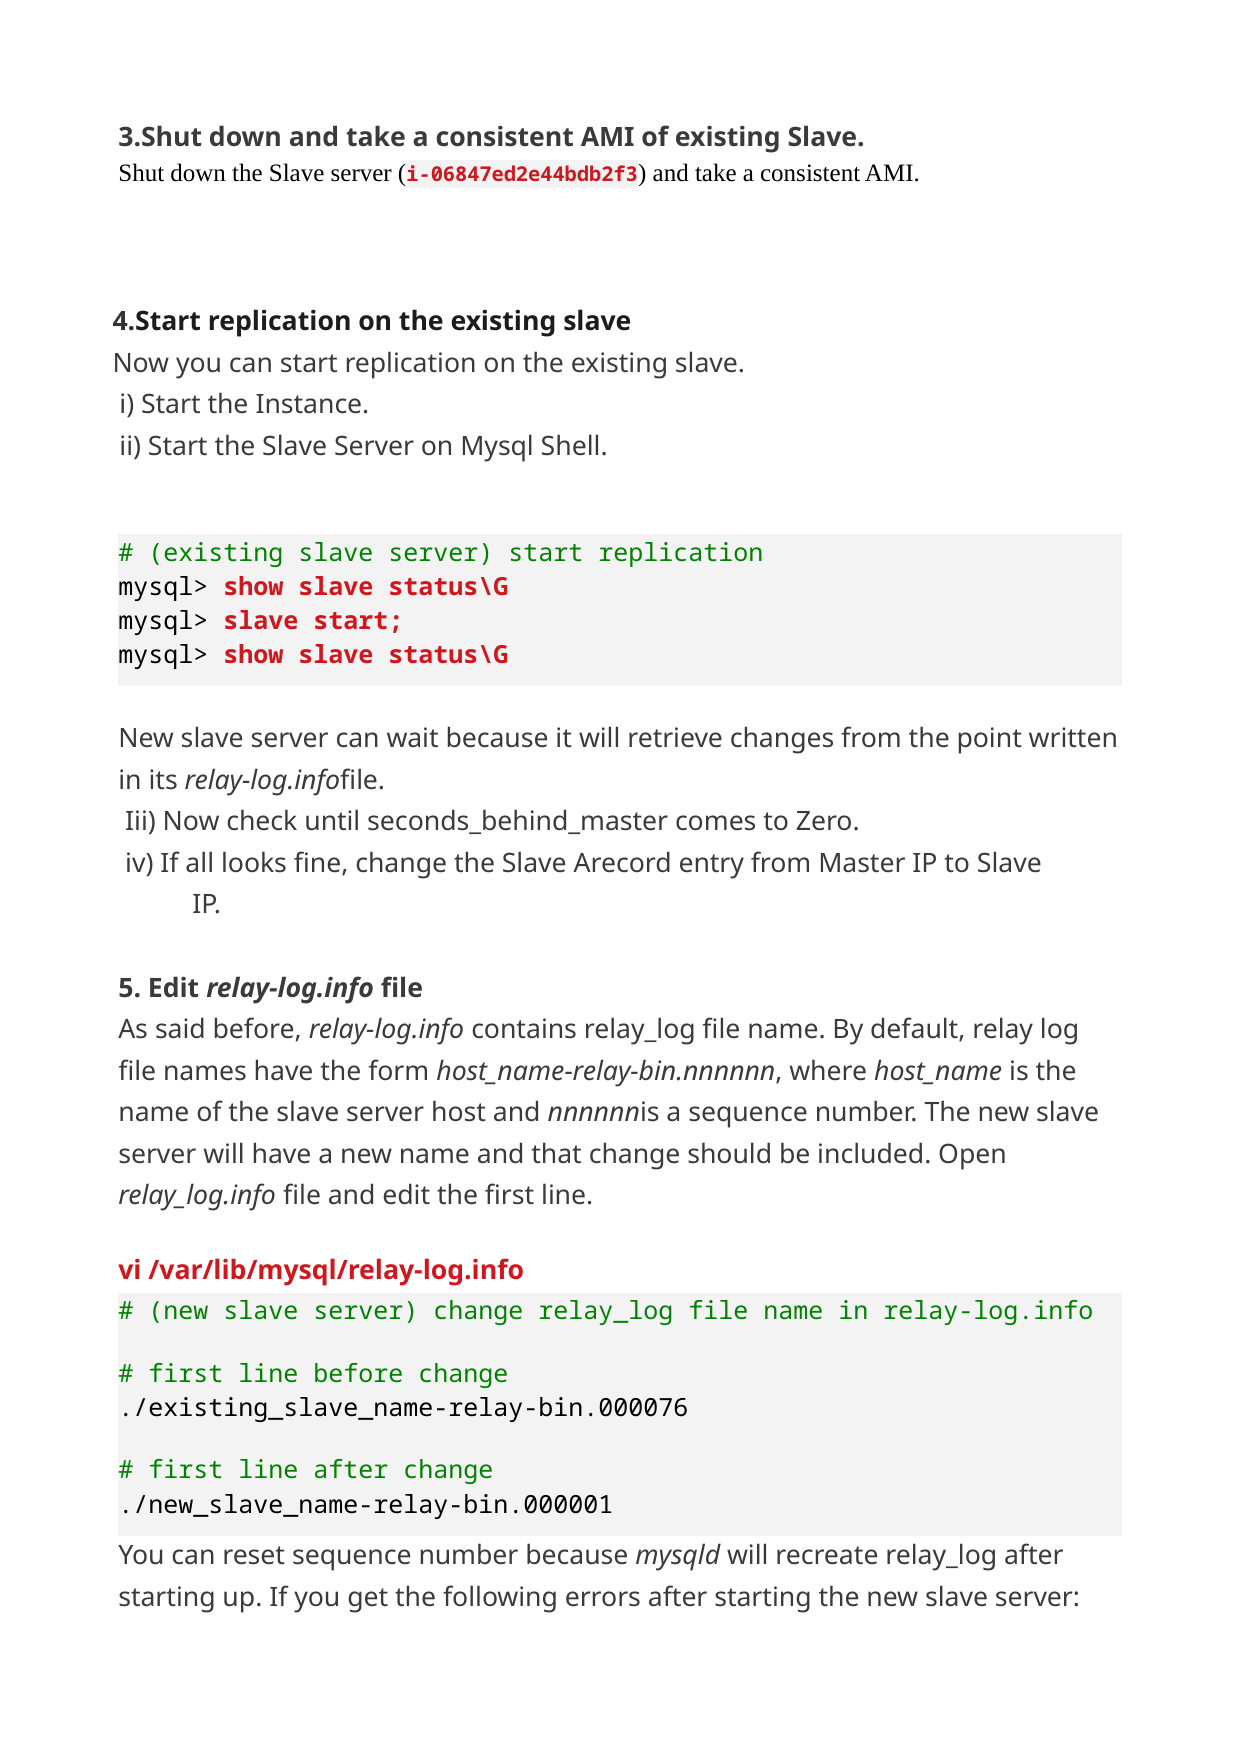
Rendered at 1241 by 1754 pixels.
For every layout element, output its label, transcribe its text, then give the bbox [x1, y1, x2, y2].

table_header # (existing slave server) start replication mysql> show slave status\G mysql> slave start; mysql> show slave status\G [118, 534, 772, 686]
text 5. Edit relay-log.info file As said before, relay-log.info contains relay_log file name. By default, relay log file names have the form host_name-relay-bin.nnnnnn, where host_name is the name of the slave server host and nnnnnnis a sequence number. The new slave server will have a new name and that change should be included. Open relay_log.info file and edit the first line. [118, 968, 1122, 1212]
text 3.Shut down and take a consistent AMI of existing Slave. Shut down the Slave server (i-06847ed2e44bdb2f3) and take a consistent AMI. [118, 118, 1122, 188]
text 4.Start replication on the existing slave [112, 302, 1122, 338]
text New slave server can wait because it will retrieve changes from the point written in its relay-log.infofile. [118, 719, 1122, 797]
text iv) If all looks fine, change the Slave Arecord entry from Master IP to Slave IP. [118, 844, 1122, 922]
text i) Start the Instance. [112, 385, 1122, 421]
table_header # (new slave server) change relay_log file name in relay-log.info # first line before change ./existing_slave_name-relay-bin.000076 # first line after change ./new_slave_name-relay-bin.000001 [118, 1293, 1109, 1536]
text ii) Start the Slave Server on Mysql Shell. [112, 427, 1122, 463]
text Iii) Now check until seconds_behind_master comes to Zero. [118, 802, 1122, 838]
text Now you can start replication on the existing slave. [112, 343, 1122, 380]
text You can reset sequence number because mysqld will recreate relay_log after starting up. If you get the following errors after starting the new slave server: [118, 1536, 1122, 1614]
text vi /var/lib/mysql/relay-log.info [118, 1251, 1122, 1287]
